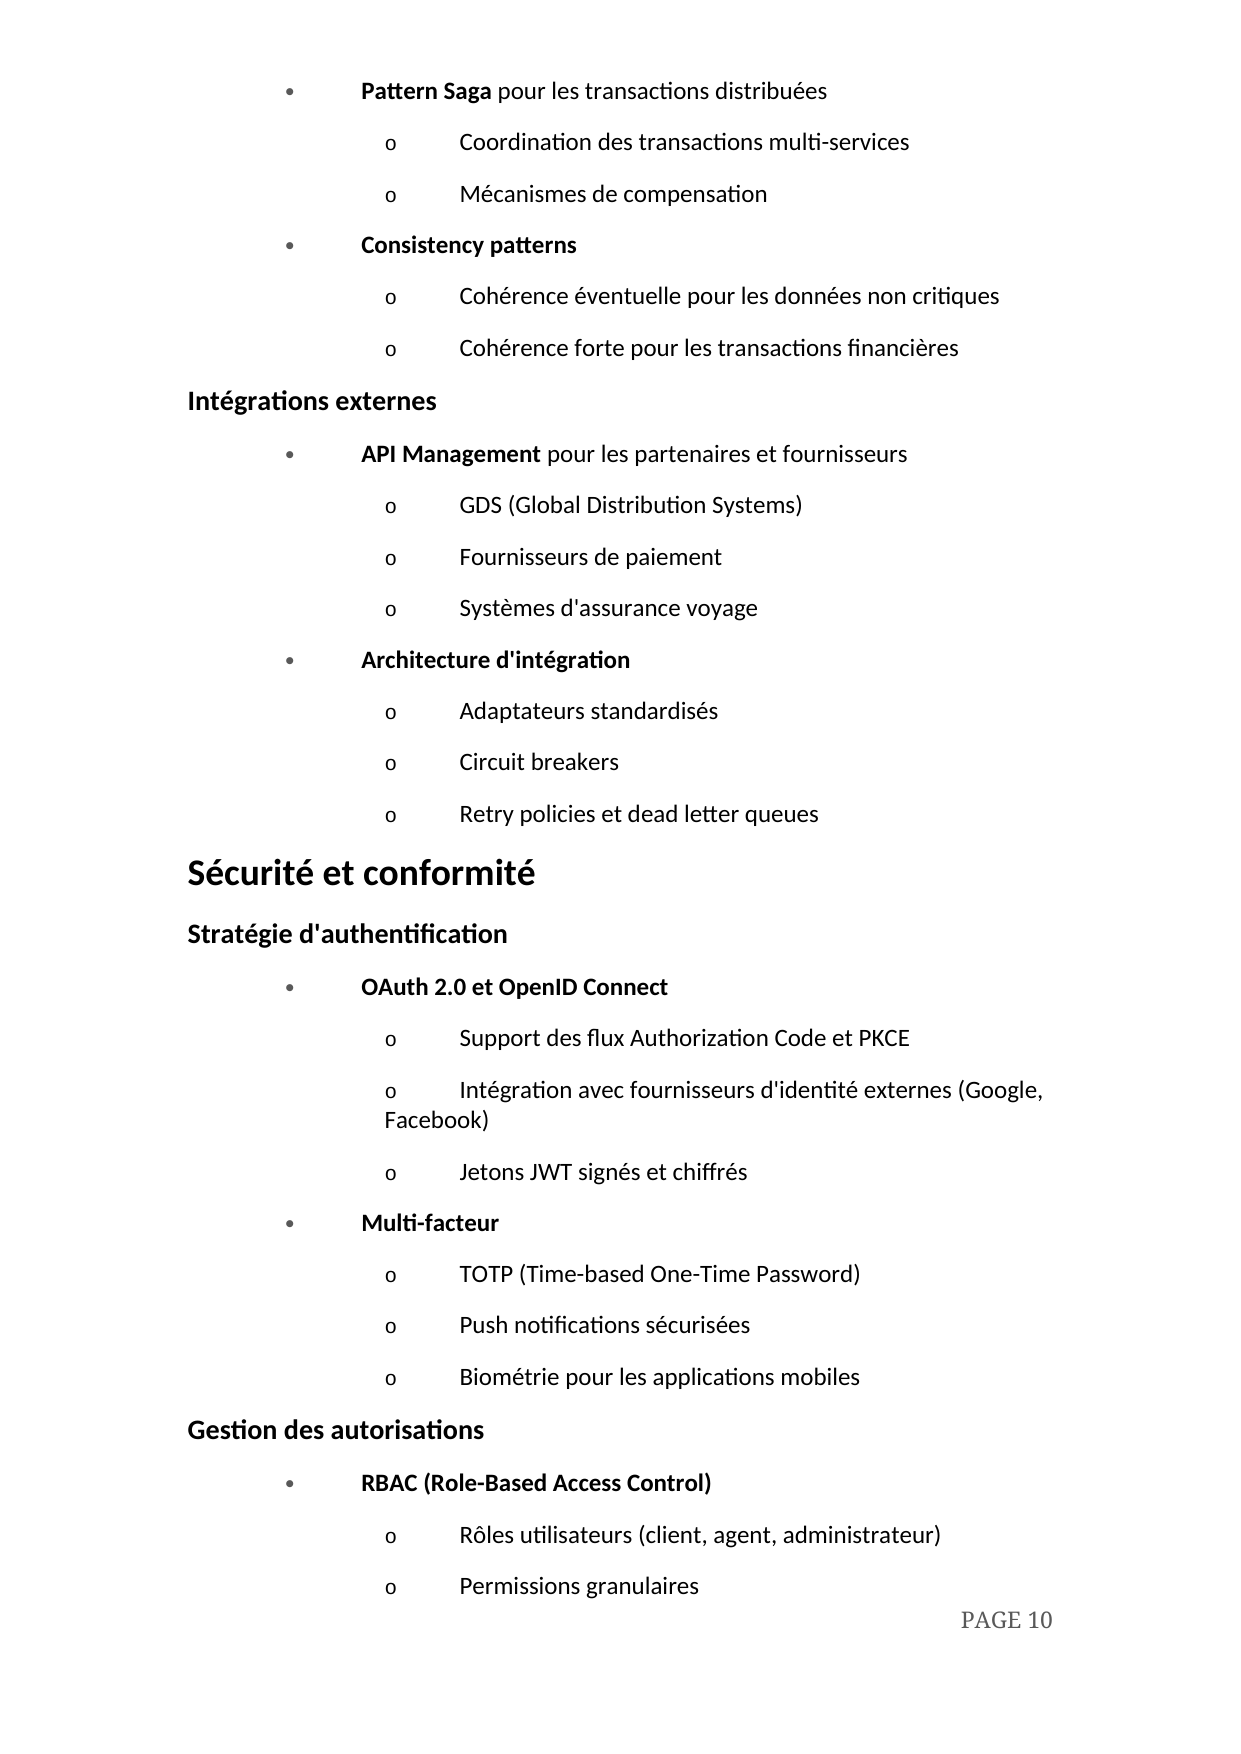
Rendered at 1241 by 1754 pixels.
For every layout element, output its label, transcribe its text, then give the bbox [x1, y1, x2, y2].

list Push notifications sécurisées [384, 1310, 1053, 1340]
list Circuit breakers [384, 746, 1053, 777]
subtitle Stratégie d'authentification [187, 916, 1053, 950]
list Adaptateurs standardisés [384, 695, 1053, 726]
subtitle Intégrations externes [187, 383, 1053, 417]
list Coordination des transactions multi-services [384, 126, 1053, 157]
list Mécanismes de compensation [384, 178, 1053, 208]
list Intégration avec fournisseurs d'identité externes (Google, Facebook) [384, 1074, 1053, 1135]
list GDS (Global Distribution Systems) [384, 490, 1053, 520]
list API Management pour les partenaires et fournisseurs [286, 438, 1053, 469]
list Fournisseurs de paiement [384, 541, 1053, 572]
subtitle Gestion des autorisations [187, 1412, 1053, 1447]
list Consistency patterns [286, 229, 1053, 259]
list Biométrie pour les applications mobiles [384, 1361, 1053, 1392]
subtitle Sécurité et conformité [187, 849, 1053, 895]
list Multi-facteur [286, 1207, 1053, 1237]
list Cohérence éventuelle pour les données non critiques [384, 280, 1053, 311]
list Systèmes d'assurance voyage [384, 592, 1053, 623]
list Permissions granulaires [384, 1570, 1053, 1601]
list Support des flux Authorization Code et PKCE [384, 1022, 1053, 1053]
list Pattern Saga pour les transactions distribuées [286, 75, 1053, 106]
list Retry policies et dead letter queues [384, 798, 1053, 828]
list RBAC (Role-Based Access Control) [286, 1468, 1053, 1498]
list Jetons JWT signés et chiffrés [384, 1156, 1053, 1186]
list TOTP (Time-based One-Time Password) [384, 1258, 1053, 1289]
list Rôles utilisateurs (client, agent, administrateur) [384, 1519, 1053, 1549]
list Architecture d'intégration [286, 644, 1053, 674]
list Cohérence forte pour les transactions financières [384, 332, 1053, 362]
list OAuth 2.0 et OpenID Connect [286, 971, 1053, 1002]
